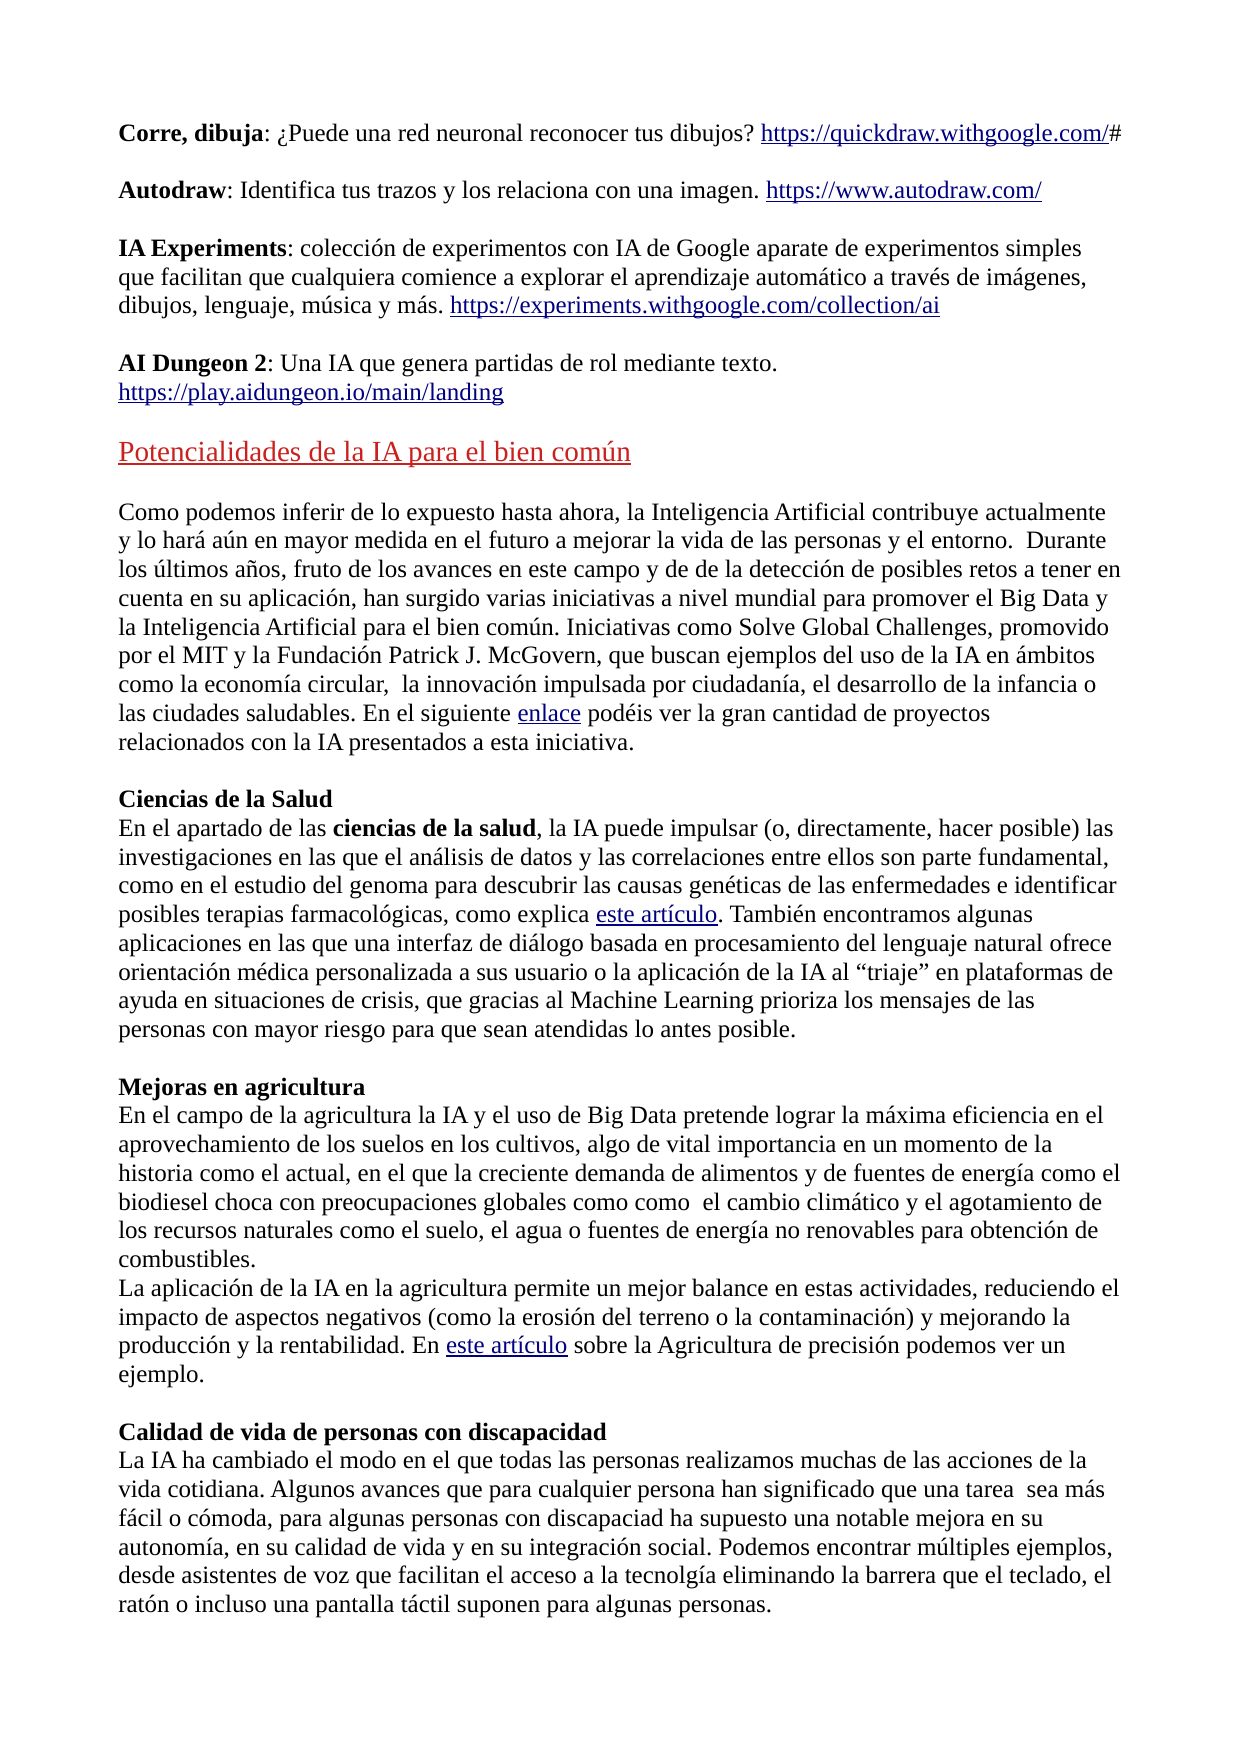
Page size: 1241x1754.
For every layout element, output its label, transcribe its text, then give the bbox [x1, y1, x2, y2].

text En el apartado de las ciencias de la salud, la IA puede impulsar (o, directamente, hacer posible) las investigaciones en las que el análisis de datos y las correlaciones entre ellos son parte fundamental, como en el estudio del genoma para descubrir las causas genéticas de las enfermedades e identificar posibles terapias farmacológicas, como explica este artículo. También encontramos algunas aplicaciones en las que una interfaz de diálogo basada en procesamiento del lenguaje natural ofrece orientación médica personalizada a sus usuario o la aplicación de la IA al “triaje” en plataformas de ayuda en situaciones de crisis, que gracias al Machine Learning prioriza los mensajes de las personas con mayor riesgo para que sean atendidas lo antes posible. [118, 813, 1122, 1043]
text La aplicación de la IA en la agricultura permite un mejor balance en estas actividades, reduciendo el impacto de aspectos negativos (como la erosión del terreno o la contaminación) y mejorando la producción y la rentabilidad. En este artículo sobre la Agricultura de precisión podemos ver un ejemplo. [118, 1273, 1122, 1388]
text Corre, dibuja: ¿Puede una red neuronal reconocer tus dibujos? https://quickdraw.withgoogle.com/# [118, 118, 1122, 147]
text Calidad de vida de personas con discapacidad [118, 1417, 1122, 1445]
text Ciencias de la Salud [118, 784, 1122, 813]
text Potencialidades de la IA para el bien común [118, 434, 1122, 468]
text En el campo de la agricultura la IA y el uso de Big Data pretende lograr la máxima eficiencia en el aprovechamiento de los suelos en los cultivos, algo de vital importancia en un momento de la historia como el actual, en el que la creciente demanda de alimentos y de fuentes de energía como el biodiesel choca con preocupaciones globales como como el cambio climático y el agotamiento de los recursos naturales como el suelo, el agua o fuentes de energía no renovables para obtención de combustibles. [118, 1100, 1122, 1273]
text Mejoras en agricultura [118, 1072, 1122, 1100]
text AI Dungeon 2: Una IA que genera partidas de rol mediante texto. https://play.aidungeon.io/main/landing [118, 348, 1122, 406]
text Como podemos inferir de lo expuesto hasta ahora, la Inteligencia Artificial contribuye actualmente y lo hará aún en mayor medida en el futuro a mejorar la vida de las personas y el entorno. Durante los últimos años, fruto de los avances en este campo y de de la detección de posibles retos a tener en cuenta en su aplicación, han surgido varias iniciativas a nivel mundial para promover el Big Data y la Inteligencia Artificial para el bien común. Iniciativas como Solve Global Challenges, promovido por el MIT y la Fundación Patrick J. McGovern, que buscan ejemplos del uso de la IA en ámbitos como la economía circular, la innovación impulsada por ciudadanía, el desarrollo de la infancia o las ciudades saludables. En el siguiente enlace podéis ver la gran cantidad de proyectos relacionados con la IA presentados a esta iniciativa. [118, 497, 1122, 755]
text La IA ha cambiado el modo en el que todas las personas realizamos muchas de las acciones de la vida cotidiana. Algunos avances que para cualquier persona han significado que una tarea sea más fácil o cómoda, para algunas personas con discapaciad ha supuesto una notable mejora en su autonomía, en su calidad de vida y en su integración social. Podemos encontrar múltiples ejemplos, desde asistentes de voz que facilitan el acceso a la tecnolgía eliminando la barrera que el teclado, el ratón o incluso una pantalla táctil suponen para algunas personas. [118, 1445, 1122, 1618]
text IA Experiments: colección de experimentos con IA de Google aparate de experimentos simples que facilitan que cualquiera comience a explorar el aprendizaje automático a través de imágenes, dibujos, lenguaje, música y más. https://experiments.withgoogle.com/collection/ai [118, 233, 1122, 319]
text Autodraw: Identifica tus trazos y los relaciona con una imagen. https://www.autodraw.com/ [118, 176, 1122, 204]
